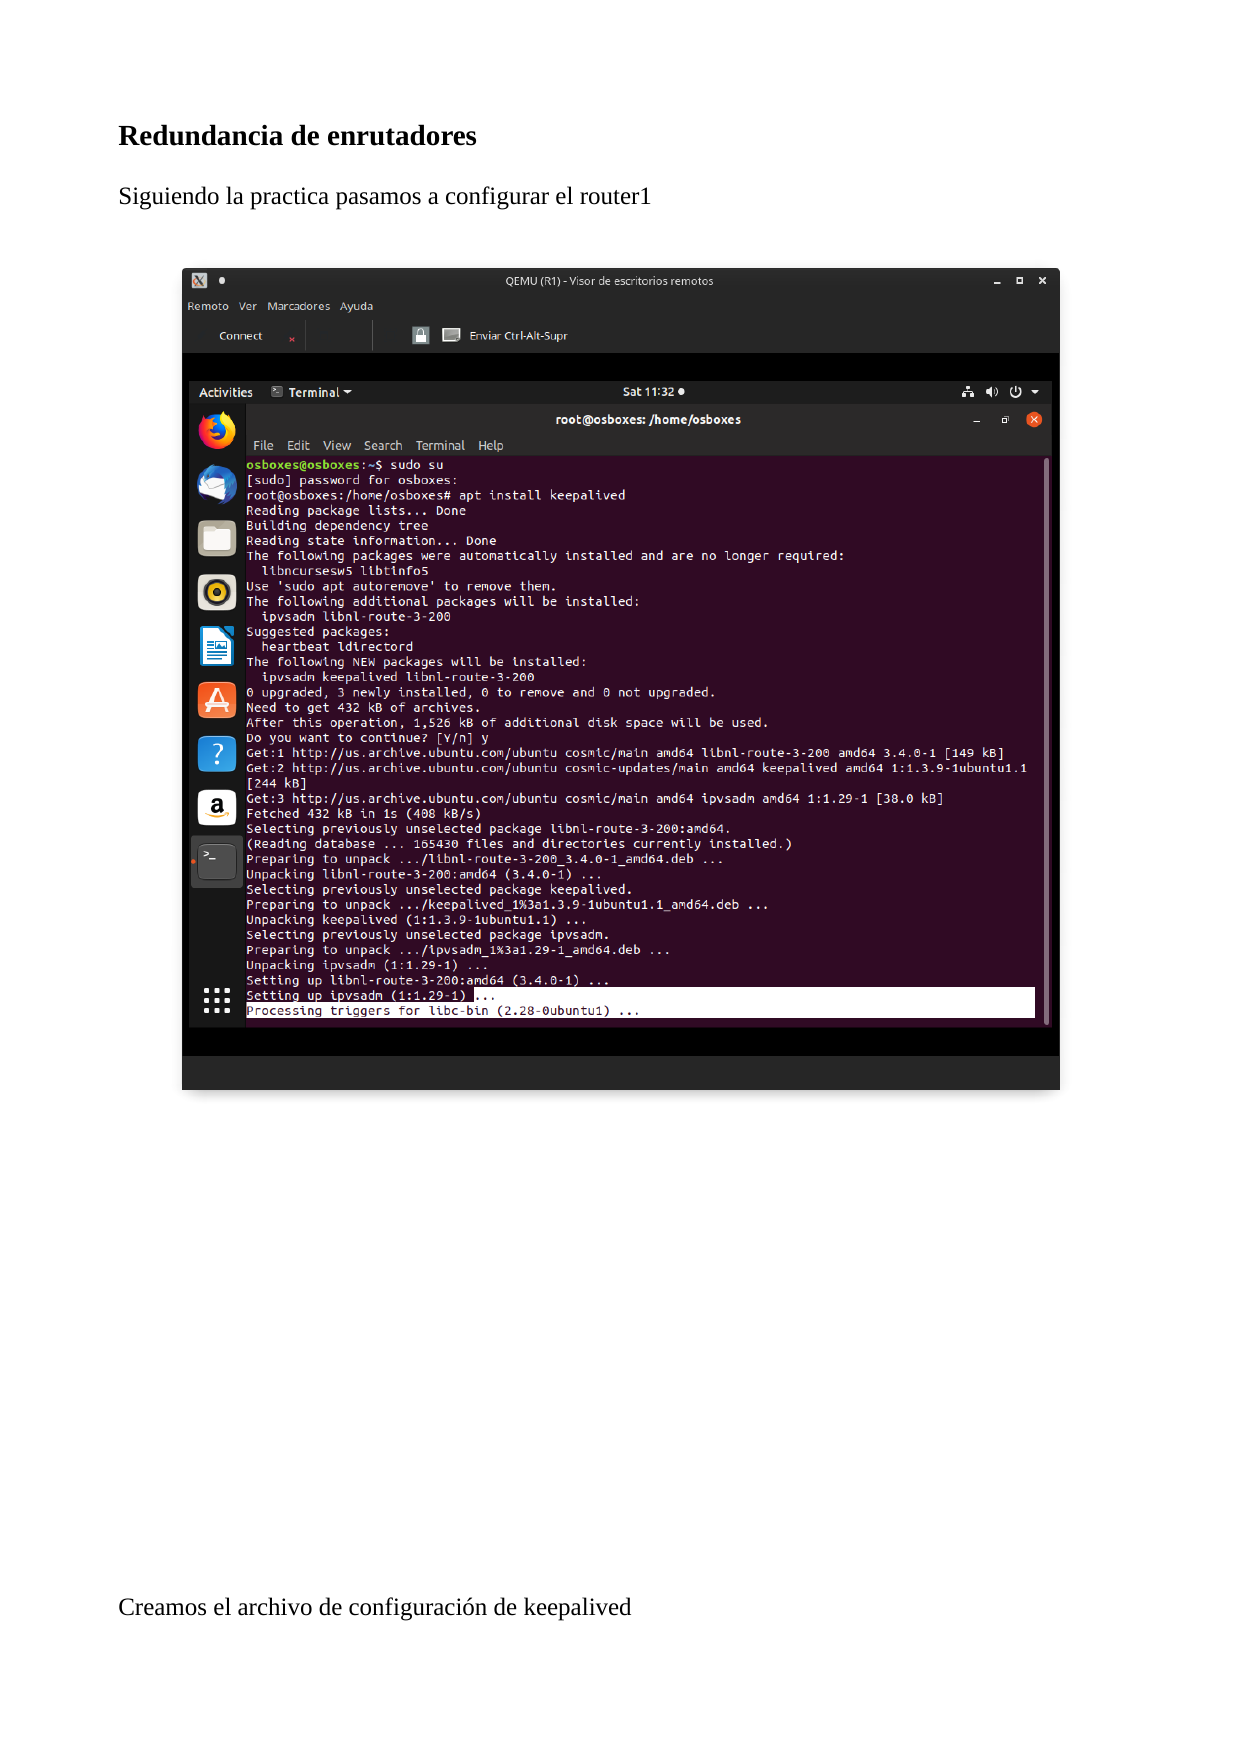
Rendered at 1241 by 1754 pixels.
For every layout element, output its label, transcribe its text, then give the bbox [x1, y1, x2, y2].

text Siguiendo la practica pasamos a configurar el router1 [118, 181, 1122, 210]
picture [118, 238, 1123, 1161]
text Creamos el archivo de configuración de keepalived [118, 1592, 1122, 1621]
